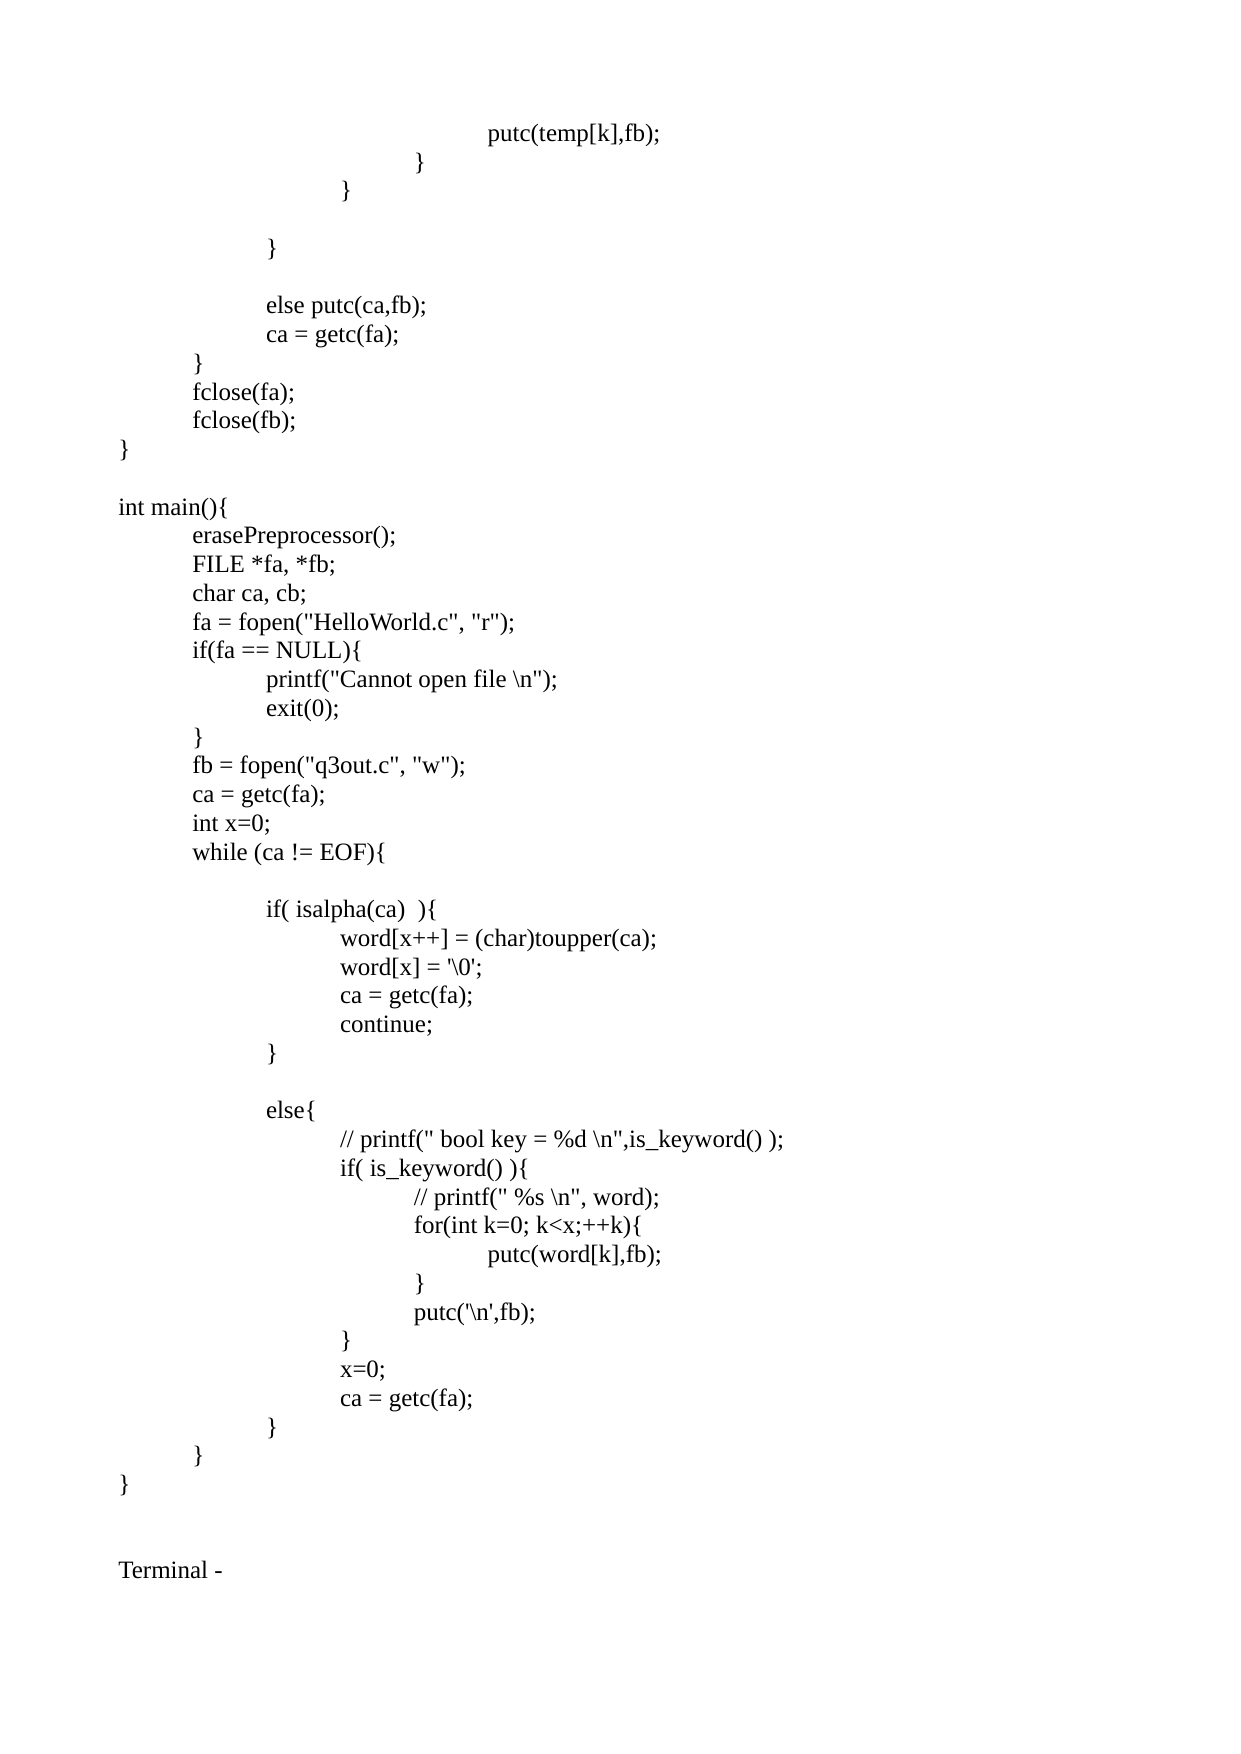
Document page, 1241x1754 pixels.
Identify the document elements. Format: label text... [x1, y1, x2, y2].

text } [118, 1038, 1122, 1067]
text char ca, cb; [118, 578, 1122, 607]
text int main(){ [118, 492, 1122, 521]
text FILE *fa, *fb; [118, 549, 1122, 578]
text } [118, 147, 1122, 176]
text if( is_keyword() ){ [118, 1153, 1122, 1182]
text erasePreprocessor(); [118, 521, 1122, 549]
text while (ca != EOF){ [118, 837, 1122, 866]
text ca = getc(fa); [118, 1383, 1122, 1412]
text fclose(fa); [118, 377, 1122, 406]
text putc(temp[k],fb); [118, 118, 1122, 147]
text } [118, 722, 1122, 751]
text putc('\n',fb); [118, 1297, 1122, 1326]
text continue; [118, 1009, 1122, 1038]
text } [118, 1326, 1122, 1354]
text else putc(ca,fb); [118, 291, 1122, 319]
text printf("Cannot open file \n"); [118, 664, 1122, 693]
text // printf(" %s \n", word); [118, 1182, 1122, 1211]
text } [118, 176, 1122, 204]
text fb = fopen("q3out.c", "w"); [118, 751, 1122, 779]
text word[x++] = (char)toupper(ca); [118, 923, 1122, 952]
text word[x] = '\0'; [118, 952, 1122, 981]
text putc(word[k],fb); [118, 1239, 1122, 1268]
text } Terminal - [118, 1469, 1122, 1613]
text ca = getc(fa); [118, 981, 1122, 1009]
text else{ [118, 1096, 1122, 1124]
text // printf(" bool key = %d \n",is_keyword() ); [118, 1124, 1122, 1153]
text int x=0; [118, 808, 1122, 837]
text ca = getc(fa); [118, 319, 1122, 348]
text } [118, 1268, 1122, 1297]
text fclose(fb); [118, 406, 1122, 434]
text } [118, 348, 1122, 377]
text } [118, 434, 1122, 463]
text if( isalpha(ca) ){ [118, 894, 1122, 923]
text ca = getc(fa); [118, 779, 1122, 808]
text } [118, 1441, 1122, 1469]
text if(fa == NULL){ [118, 636, 1122, 664]
text } [118, 1412, 1122, 1441]
text } [118, 233, 1122, 262]
text fa = fopen("HelloWorld.c", "r"); [118, 607, 1122, 636]
text exit(0); [118, 693, 1122, 722]
text for(int k=0; k<x;++k){ [118, 1211, 1122, 1239]
text x=0; [118, 1354, 1122, 1383]
